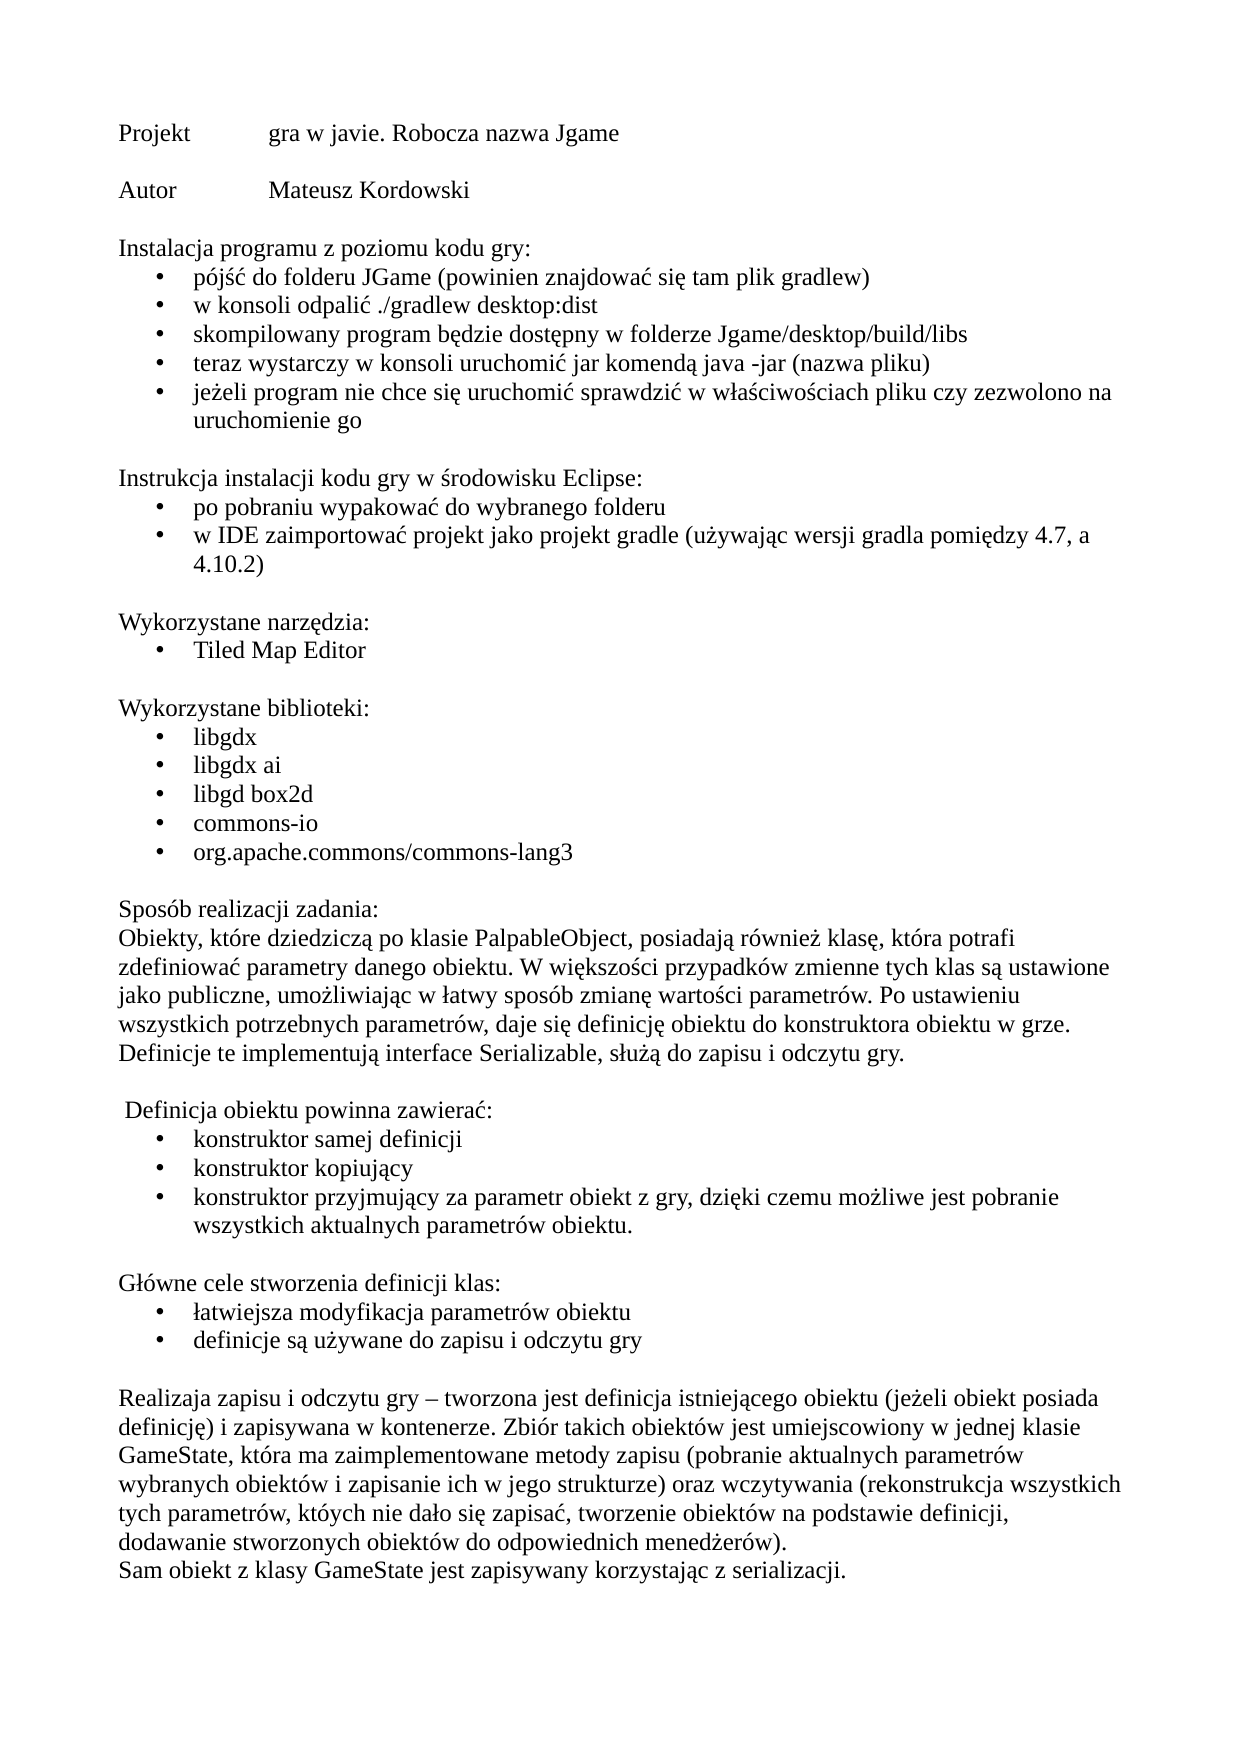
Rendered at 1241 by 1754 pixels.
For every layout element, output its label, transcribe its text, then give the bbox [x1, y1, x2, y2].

list libgd box2d [156, 779, 1122, 808]
list jeżeli program nie chce się uruchomić sprawdzić w właściwościach pliku czy zezwolono na uruchomienie go [156, 377, 1122, 434]
text Instalacja programu z poziomu kodu gry: [118, 233, 1122, 262]
text Wykorzystane biblioteki: [118, 693, 1122, 722]
list konstruktor kopiujący [156, 1153, 1122, 1182]
text Autor Mateusz Kordowski [118, 176, 1122, 204]
text Instrukcja instalacji kodu gry w środowisku Eclipse: [118, 463, 1122, 492]
list definicje są używane do zapisu i odczytu gry [156, 1326, 1122, 1354]
list libgdx ai [156, 751, 1122, 779]
text Sam obiekt z klasy GameState jest zapisywany korzystając z serializacji. [118, 1556, 1122, 1584]
list pójść do folderu JGame (powinien znajdować się tam plik gradlew) [156, 262, 1122, 291]
list w konsoli odpalić ./gradlew desktop:dist [156, 291, 1122, 319]
list w IDE zaimportować projekt jako projekt gradle (używając wersji gradla pomiędzy 4.7, a 4.10.2) [156, 521, 1122, 578]
text Wykorzystane narzędzia: [118, 607, 1122, 636]
text Realizaja zapisu i odczytu gry – tworzona jest definicja istniejącego obiektu (jeżeli obiekt posiada definicję) i zapisywana w kontenerze. Zbiór takich obiektów jest umiejscowiony w jednej klasie GameState, która ma zaimplementowane metody zapisu (pobranie aktualnych parametrów wybranych obiektów i zapisanie ich w jego strukturze) oraz wczytywania (rekonstrukcja wszystkich tych parametrów, któych nie dało się zapisać, tworzenie obiektów na podstawie definicji, dodawanie stworzonych obiektów do odpowiednich menedżerów). [118, 1383, 1122, 1556]
list konstruktor przyjmujący za parametr obiekt z gry, dzięki czemu możliwe jest pobranie wszystkich aktualnych parametrów obiektu. [156, 1182, 1122, 1239]
text Definicja obiektu powinna zawierać: [118, 1096, 1122, 1124]
list Tiled Map Editor [156, 636, 1122, 664]
text Obiekty, które dziedziczą po klasie PalpableObject, posiadają również klasę, która potrafi zdefiniować parametry danego obiektu. W większości przypadków zmienne tych klas są ustawione jako publiczne, umożliwiając w łatwy sposób zmianę wartości parametrów. Po ustawieniu wszystkich potrzebnych parametrów, daje się definicję obiektu do konstruktora obiektu w grze. Definicje te implementują interface Serializable, służą do zapisu i odczytu gry. [118, 923, 1122, 1067]
text Główne cele stworzenia definicji klas: [118, 1268, 1122, 1297]
list łatwiejsza modyfikacja parametrów obiektu [156, 1297, 1122, 1326]
list konstruktor samej definicji [156, 1124, 1122, 1153]
list teraz wystarczy w konsoli uruchomić jar komendą java -jar (nazwa pliku) [156, 348, 1122, 377]
list commons-io [156, 808, 1122, 837]
text Sposób realizacji zadania: [118, 894, 1122, 923]
list libgdx [156, 722, 1122, 751]
list org.apache.commons/commons-lang3 [156, 837, 1122, 866]
text Projekt gra w javie. Robocza nazwa Jgame [118, 118, 1122, 147]
list skompilowany program będzie dostępny w folderze Jgame/desktop/build/libs [156, 319, 1122, 348]
list po pobraniu wypakować do wybranego folderu [156, 492, 1122, 521]
